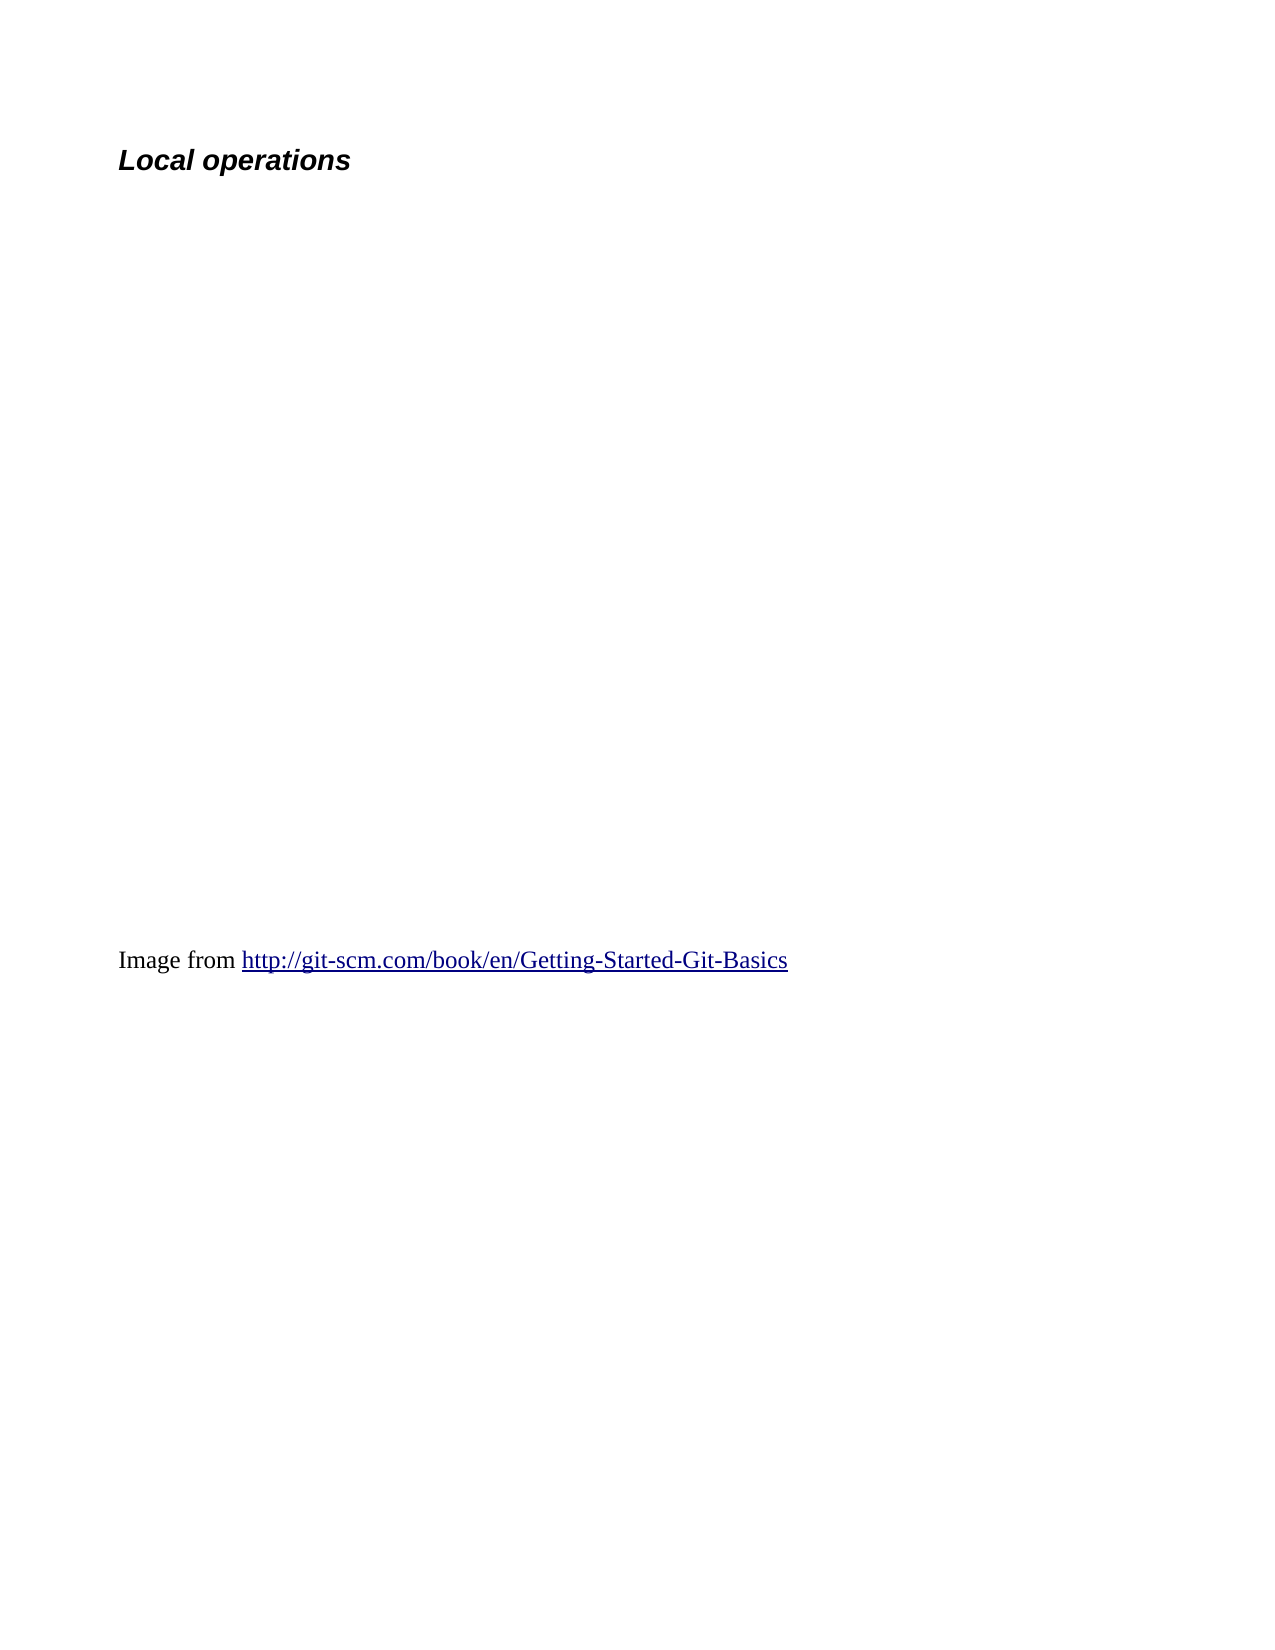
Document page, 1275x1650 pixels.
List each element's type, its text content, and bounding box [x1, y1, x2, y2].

subtitle Local operations [118, 143, 1157, 177]
text Image from http://git-scm.com/book/en/Getting-Started-Git-Basics [118, 945, 1157, 974]
